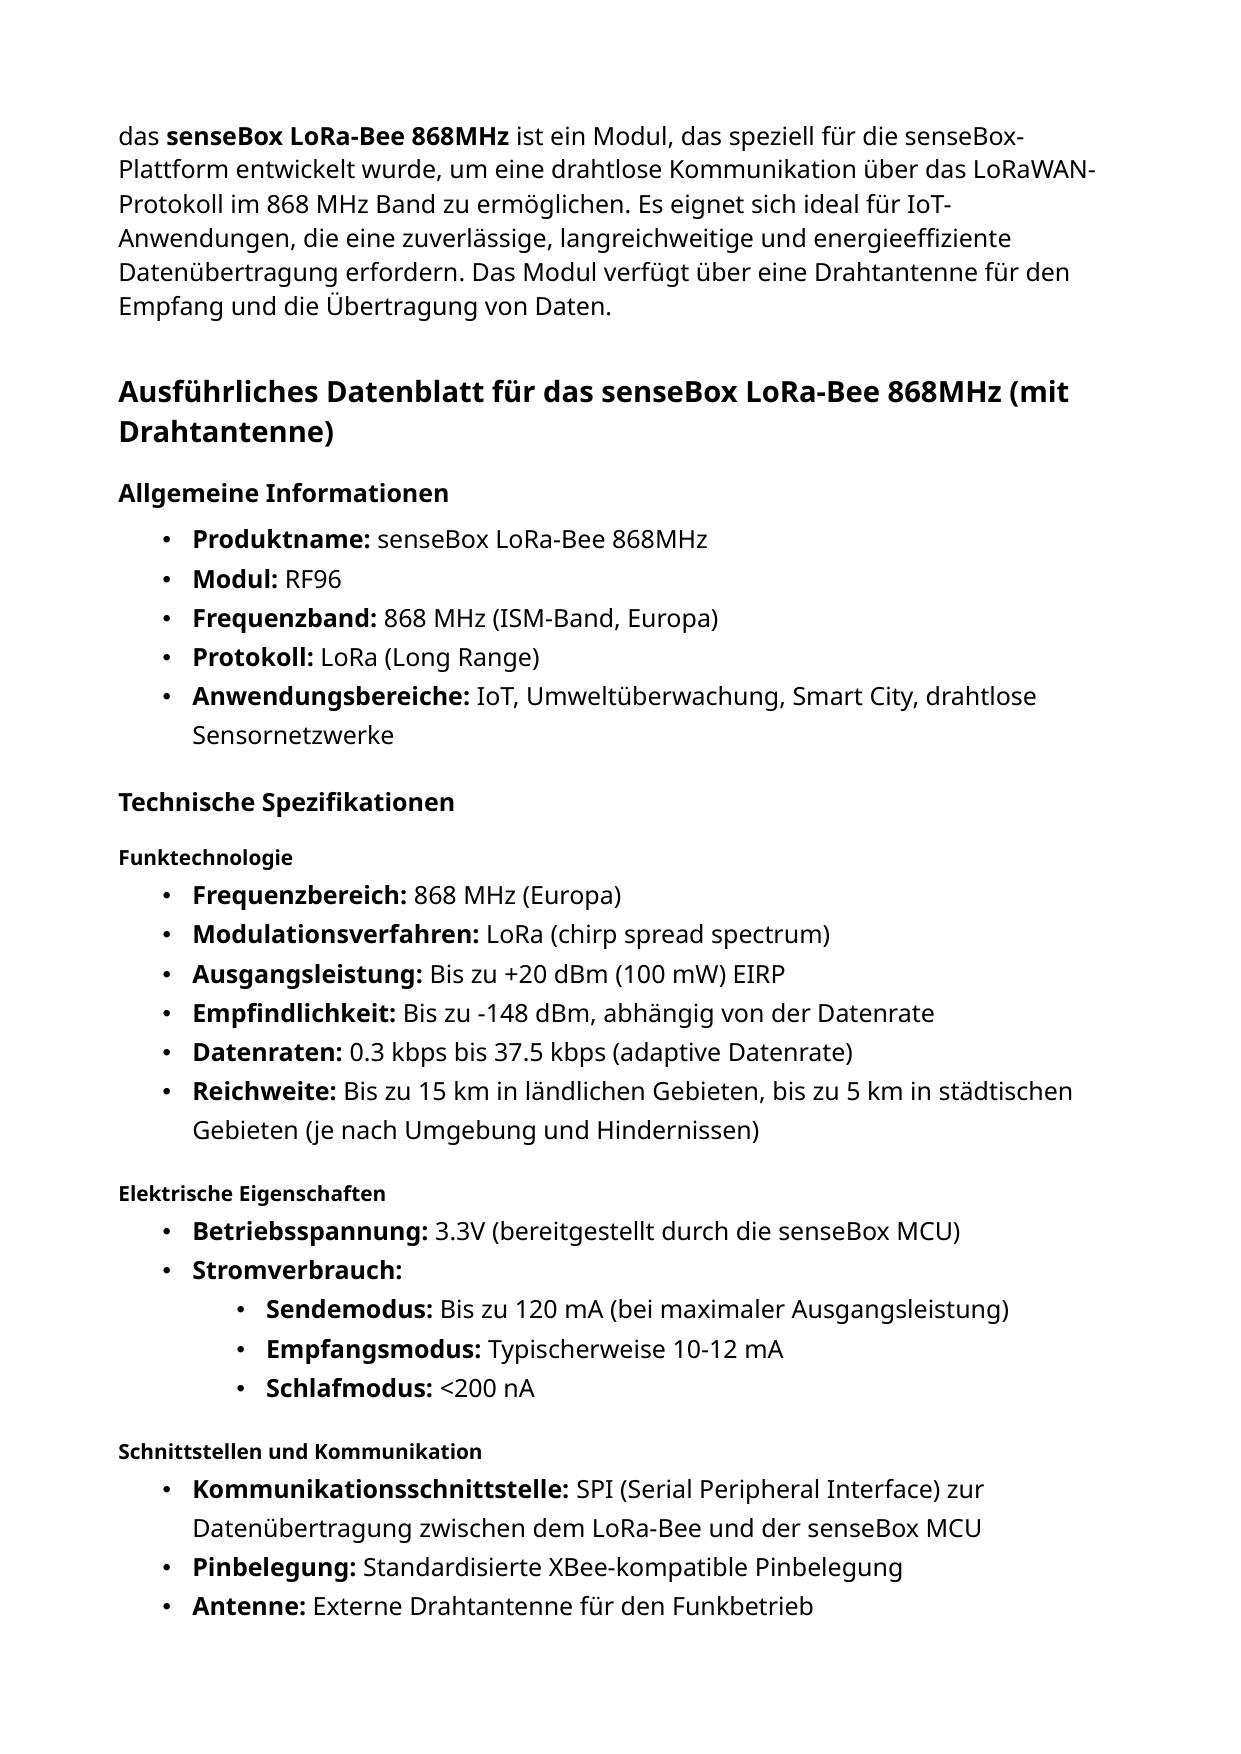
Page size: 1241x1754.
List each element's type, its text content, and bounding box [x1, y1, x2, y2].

list Ausgangsleistung: Bis zu +20 dBm (100 mW) EIRP [162, 956, 1122, 990]
list Empfangsmodus: Typischerweise 10-12 mA [236, 1331, 1122, 1365]
list Antenne: Externe Drahtantenne für den Funkbetrieb [162, 1589, 1122, 1623]
list Produktname: senseBox LoRa-Bee 868MHz [162, 522, 1122, 556]
list Sendemodus: Bis zu 120 mA (bei maximaler Ausgangsleistung) [236, 1292, 1122, 1326]
list Modulationsverfahren: LoRa (chirp spread spectrum) [162, 917, 1122, 951]
subtitle Ausführliches Datenblatt für das senseBox LoRa-Bee 868MHz (mit Drahtantenne) [118, 371, 1122, 451]
list Frequenzbereich: 868 MHz (Europa) [162, 878, 1122, 912]
subtitle Funktechnologie [118, 843, 1122, 872]
list Stromverbrauch: [162, 1253, 1122, 1287]
subtitle Technische Spezifikationen [118, 784, 1122, 818]
list Modul: RF96 [162, 561, 1122, 595]
list Protokoll: LoRa (Long Range) [162, 639, 1122, 674]
list Anwendungsbereiche: IoT, Umweltüberwachung, Smart City, drahtlose Sensornetzwerke [162, 679, 1122, 752]
subtitle Schnittstellen und Kommunikation [118, 1437, 1122, 1465]
list Frequenzband: 868 MHz (ISM-Band, Europa) [162, 600, 1122, 634]
text das senseBox LoRa-Bee 868MHz ist ein Modul, das speziell für die senseBox-Plattform entwickelt wurde, um eine drahtlose Kommunikation über das LoRaWAN-Protokoll im 868 MHz Band zu ermöglichen. Es eignet sich ideal für IoT-Anwendungen, die eine zuverlässige, langreichweitige und energieeffiziente Datenübertragung erfordern. Das Modul verfügt über eine Drahtantenne für den Empfang und die Übertragung von Daten. [118, 118, 1122, 322]
subtitle Allgemeine Informationen [118, 476, 1122, 509]
list Reichweite: Bis zu 15 km in ländlichen Gebieten, bis zu 5 km in städtischen Gebieten (je nach Umgebung und Hindernissen) [162, 1074, 1122, 1147]
list Datenraten: 0.3 kbps bis 37.5 kbps (adaptive Datenrate) [162, 1034, 1122, 1069]
list Schlafmodus: <200 nA [236, 1371, 1122, 1404]
list Kommunikationsschnittstelle: SPI (Serial Peripheral Interface) zur Datenübertragung zwischen dem LoRa-Bee und der senseBox MCU [162, 1471, 1122, 1545]
list Pinbelegung: Standardisierte XBee-kompatible Pinbelegung [162, 1550, 1122, 1584]
list Empfindlichkeit: Bis zu -148 dBm, abhängig von der Datenrate [162, 995, 1122, 1029]
list Betriebsspannung: 3.3V (bereitgestellt durch die senseBox MCU) [162, 1214, 1122, 1248]
subtitle Elektrische Eigenschaften [118, 1179, 1122, 1208]
